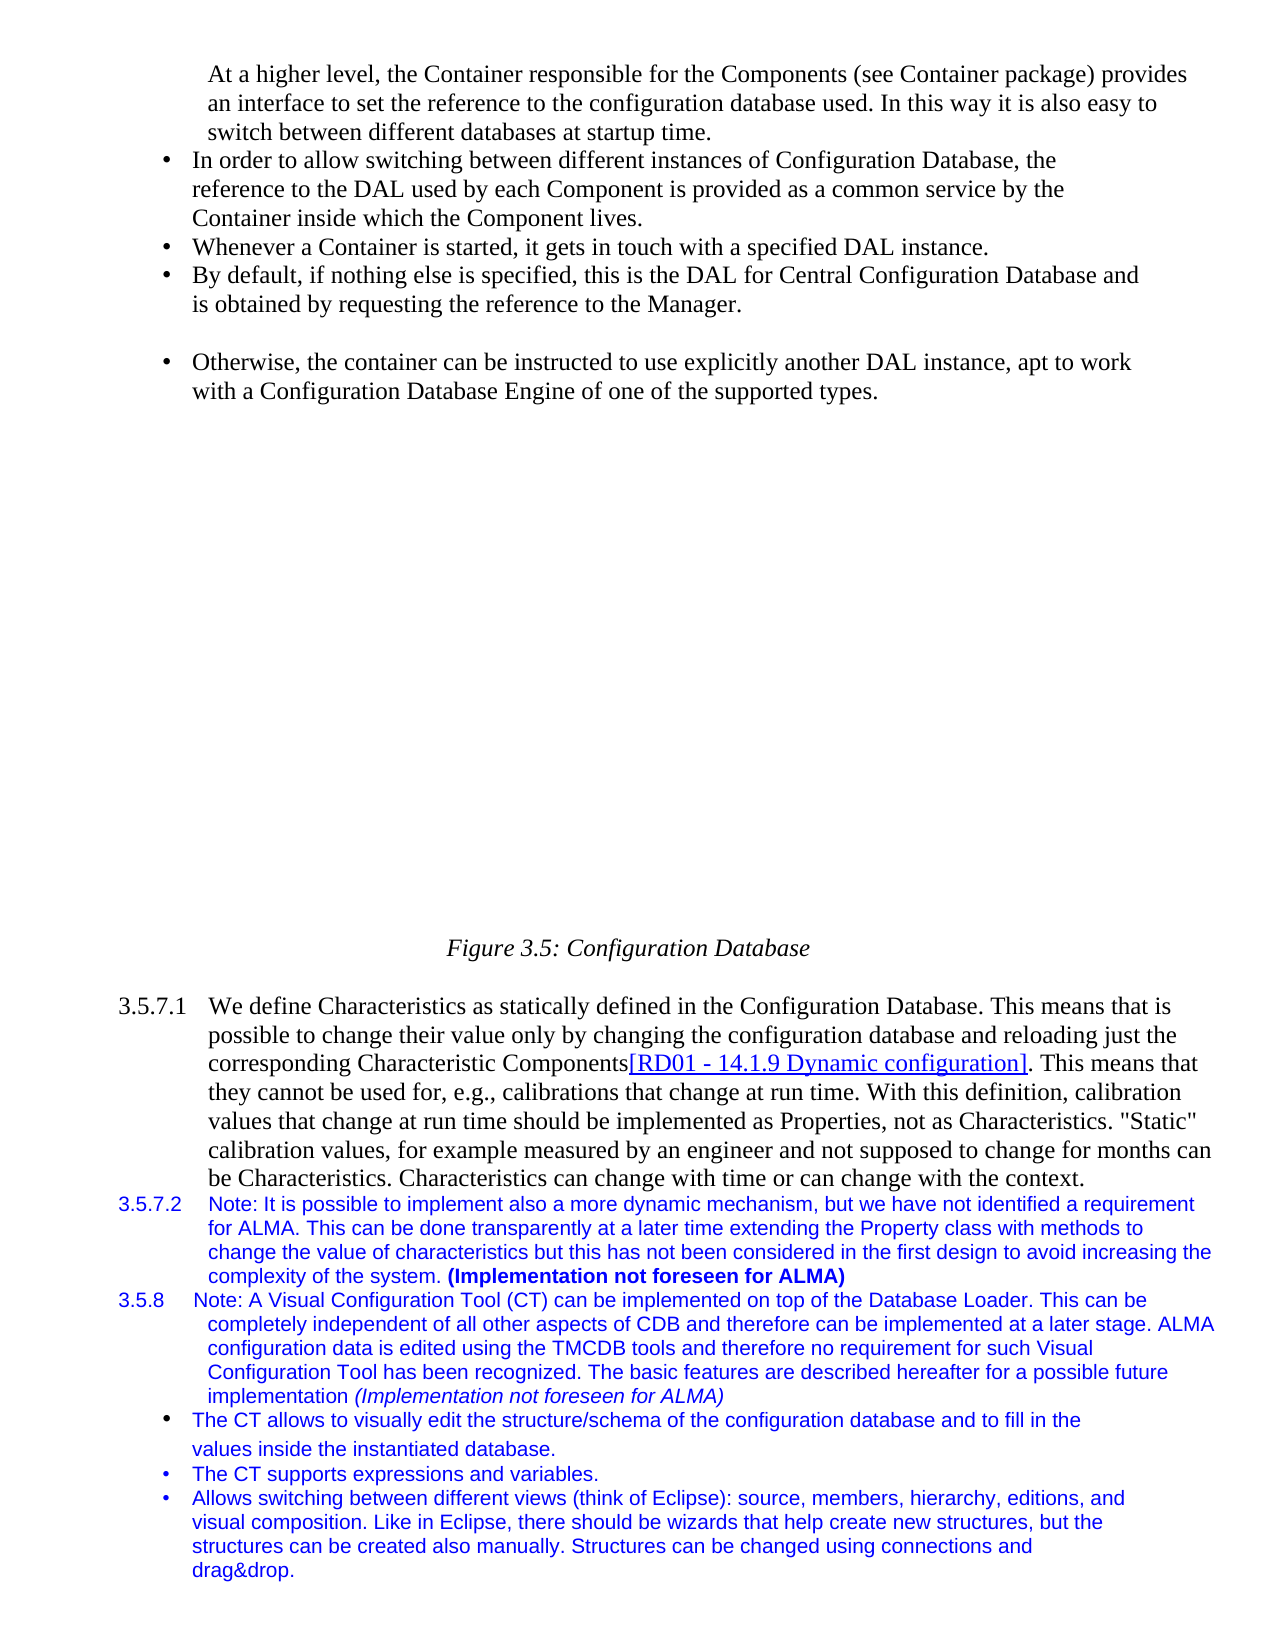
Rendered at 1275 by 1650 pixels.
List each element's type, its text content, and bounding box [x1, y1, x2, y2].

list The CT allows to visually edit the structure/schema of the configuration database and to fill in the values inside the instantiated database. [162, 1408, 1141, 1462]
list Allows switching between different views (think of Eclipse): source, members, hierarchy, editions, and visual composition. Like in Eclipse, there should be wizards that help create new structures, but the structures can be created also manually. Structures can be changed using connections and drag&drop. [162, 1486, 1141, 1582]
list By default, if nothing else is specified, this is the DAL for Central Configuration Database and is obtained by requesting the reference to the Manager. [162, 260, 1141, 318]
subtitle We define Characteristics as statically defined in the Configuration Database. This means that is possible to change their value only by changing the configuration database and reloading just the corresponding Characteristic Components[RD01 - 14.1.9 Dynamic configuration]. This means that they cannot be used for, e.g., calibrations that change at run time. With this definition, calibration values that change at run time should be implemented as Properties, not as Characteristics. "Static" calibration values, for example measured by an engineer and not supposed to change for months can be Characteristics. Characteristics can change with time or can change with the context. [118, 991, 1216, 1192]
list Otherwise, the container can be instructed to use explicitly another DAL instance, apt to work with a Configuration Database Engine of one of the supported types. [162, 347, 1141, 404]
list Whenever a Container is started, it gets in touch with a specified DAL instance. [162, 232, 1141, 260]
subtitle Note: It is possible to implement also a more dynamic mechanism, but we have not identified a requirement for ALMA. This can be done transparently at a later time extending the Property class with methods to change the value of characteristics but this has not been considered in the first design to avoid increasing the complexity of the system. (Implementation not foreseen for ALMA) [118, 1192, 1216, 1288]
list The CT supports expressions and variables. [162, 1462, 1141, 1486]
list In order to allow switching between different instances of Configuration Database, the reference to the DAL used by each Component is provided as a common service by the Container inside which the Component lives. [162, 145, 1141, 232]
subtitle Note: A Visual Configuration Tool (CT) can be implemented on top of the Database Loader. This can be completely independent of all other aspects of CDB and therefore can be implemented at a later stage. ALMA configuration data is edited using the TMCDB tools and therefore no requirement for such Visual Configuration Tool has been recognized. The basic features are described hereafter for a possible future implementation (Implementation not foreseen for ALMA) [118, 1288, 1216, 1408]
subtitle At a higher level, the Container responsible for the Components (see Container package) provides an interface to set the reference to the configuration database used. In this way it is also easy to switch between different databases at startup time. [118, 59, 1216, 145]
text Figure 3.5: Configuration Database [118, 933, 1141, 962]
